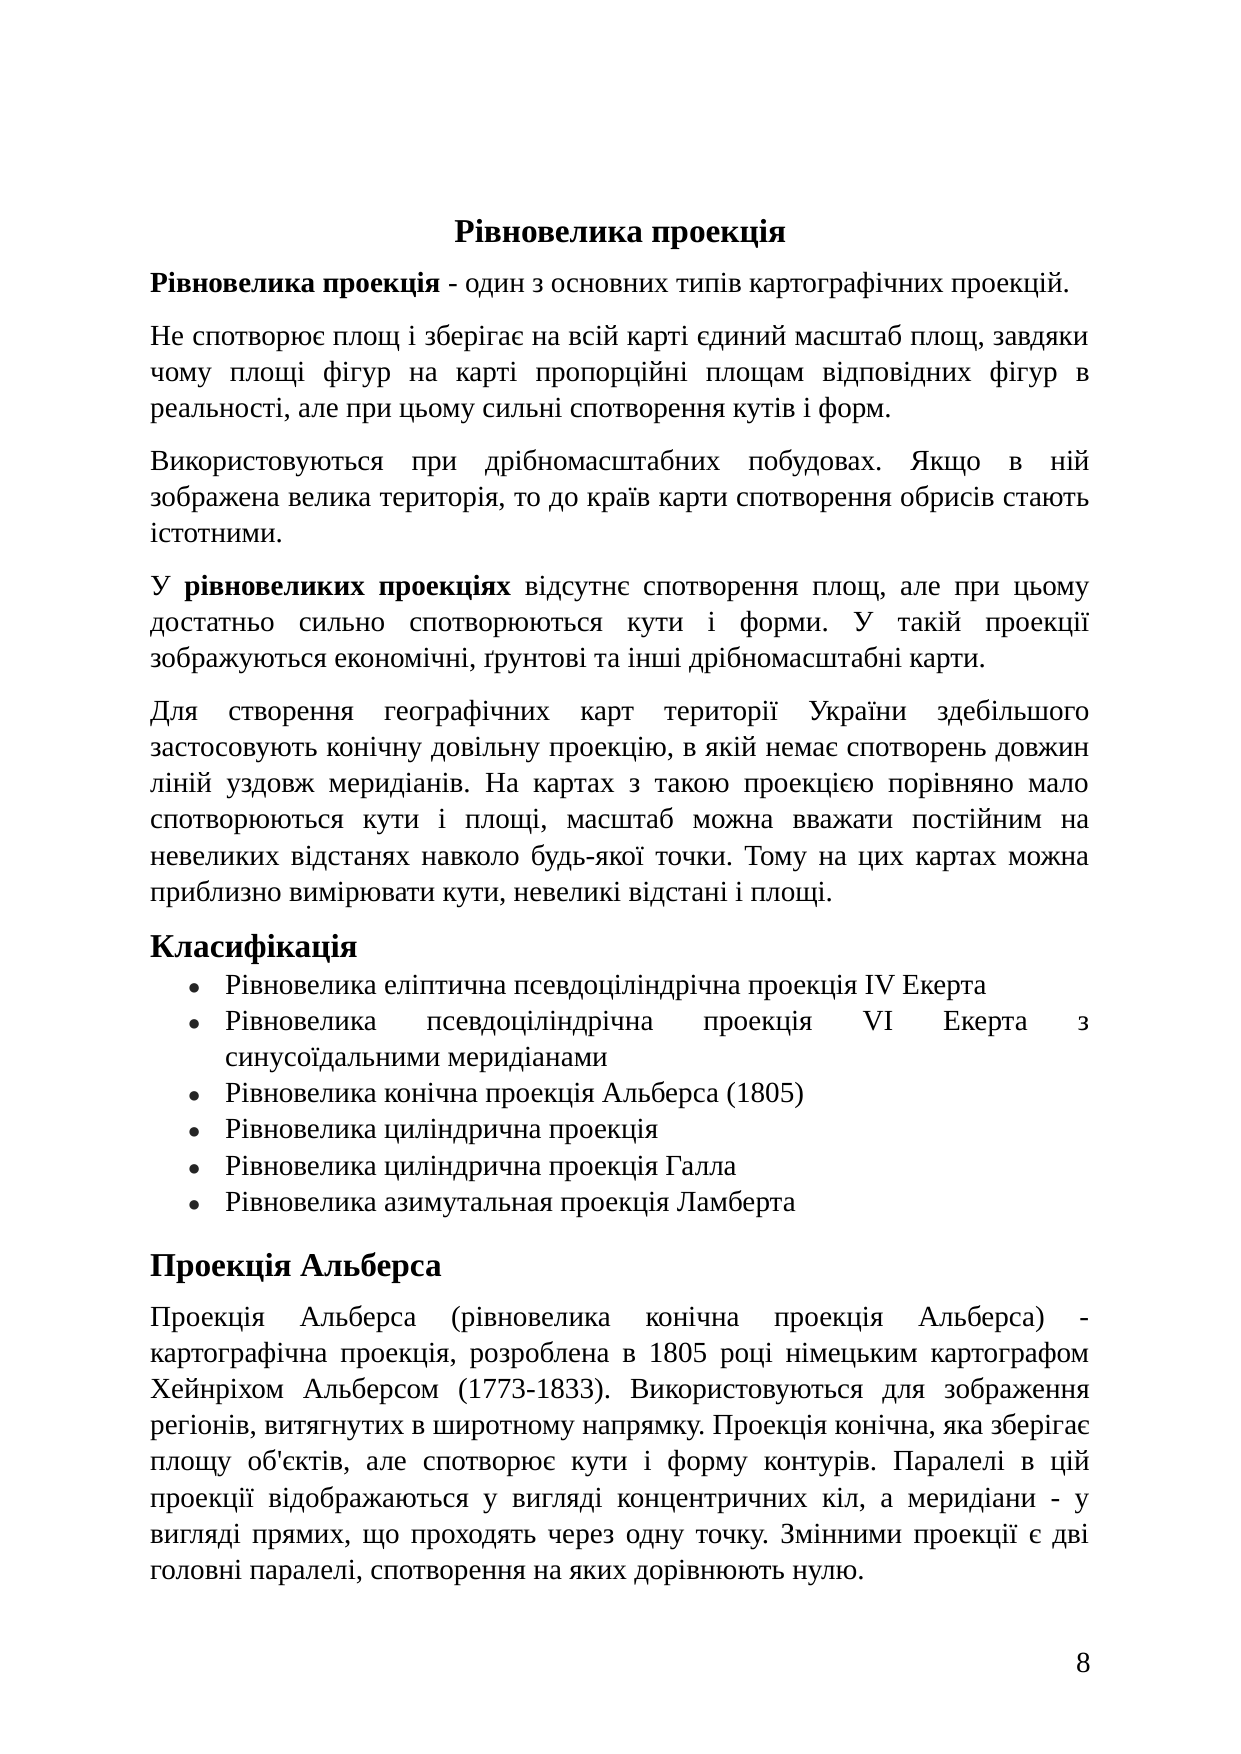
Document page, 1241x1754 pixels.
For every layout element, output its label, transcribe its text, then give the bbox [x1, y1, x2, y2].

list Рівновелика конічна проекція Альберса (1805) [187, 1076, 1090, 1109]
subtitle Класифікація [150, 927, 1090, 965]
text Використовуються при дрібномасштабних побудовах. Якщо в ній зображена велика територія, то до країв карти спотворення обрисів стають істотними. [150, 443, 1090, 549]
text Не спотворює площ і зберігає на всій карті єдиний масштаб площ, завдяки чому площі фігур на карті пропорційні площам відповідних фігур в реальності, але при цьому сильні спотворення кутів і форм. [150, 318, 1090, 424]
text Для створення географічних карт території України здебільшого застосовують конічну довільну проекцію, в якій немає спотворень довжин ліній уздовж меридіанів. На картах з такою проекцією порівняно мало спотворюються кути і площі, масштаб можна вважати постійним на невеликих відстанях навколо будь-якої точки. Тому на цих картах можна приблизно вимірювати кути, невеликі відстані і площі. [150, 693, 1090, 907]
text Рівновелика проекція - один з основних типів картографічних проекцій. [150, 265, 1090, 298]
subtitle Рівновелика проекція [150, 211, 1090, 249]
list Рівновелика псевдоціліндрічна проекція VI Екерта з синусоїдальними меридіанами [187, 1003, 1090, 1073]
list Рівновелика циліндрична проекція [187, 1112, 1090, 1145]
list Рівновелика циліндрична проекція Галла [187, 1148, 1090, 1181]
text У рівновеликих проекціях відсутнє спотворення площ, але при цьому достатньо сильно спотворюються кути і форми. У такій проекції зображуються економічні, ґрунтові та інші дрібномасштабні карти. [150, 568, 1090, 674]
list Рівновелика еліптична псевдоціліндрічна проекція IV Екерта [187, 967, 1090, 1001]
list Рівновелика азимутальная проекція Ламберта [187, 1184, 1090, 1217]
text Проекція Альберса (рівновелика конічна проекція Альберса) - картографічна проекція, розроблена в 1805 році німецьким картографом Хейнріхом Альберсом (1773-1833). Використовуються для зображення регіонів, витягнутих в широтному напрямку. Проекція конічна, яка зберігає площу об'єктів, але спотворює кути і форму контурів. Паралелі в цій проекції відображаються у вигляді концентричних кіл, а меридіани - у вигляді прямих, що проходять через одну точку. Змінними проекції є дві головні паралелі, спотворення на яких дорівнюють нулю. [150, 1299, 1090, 1586]
subtitle Проекція Альберса [150, 1245, 1090, 1283]
